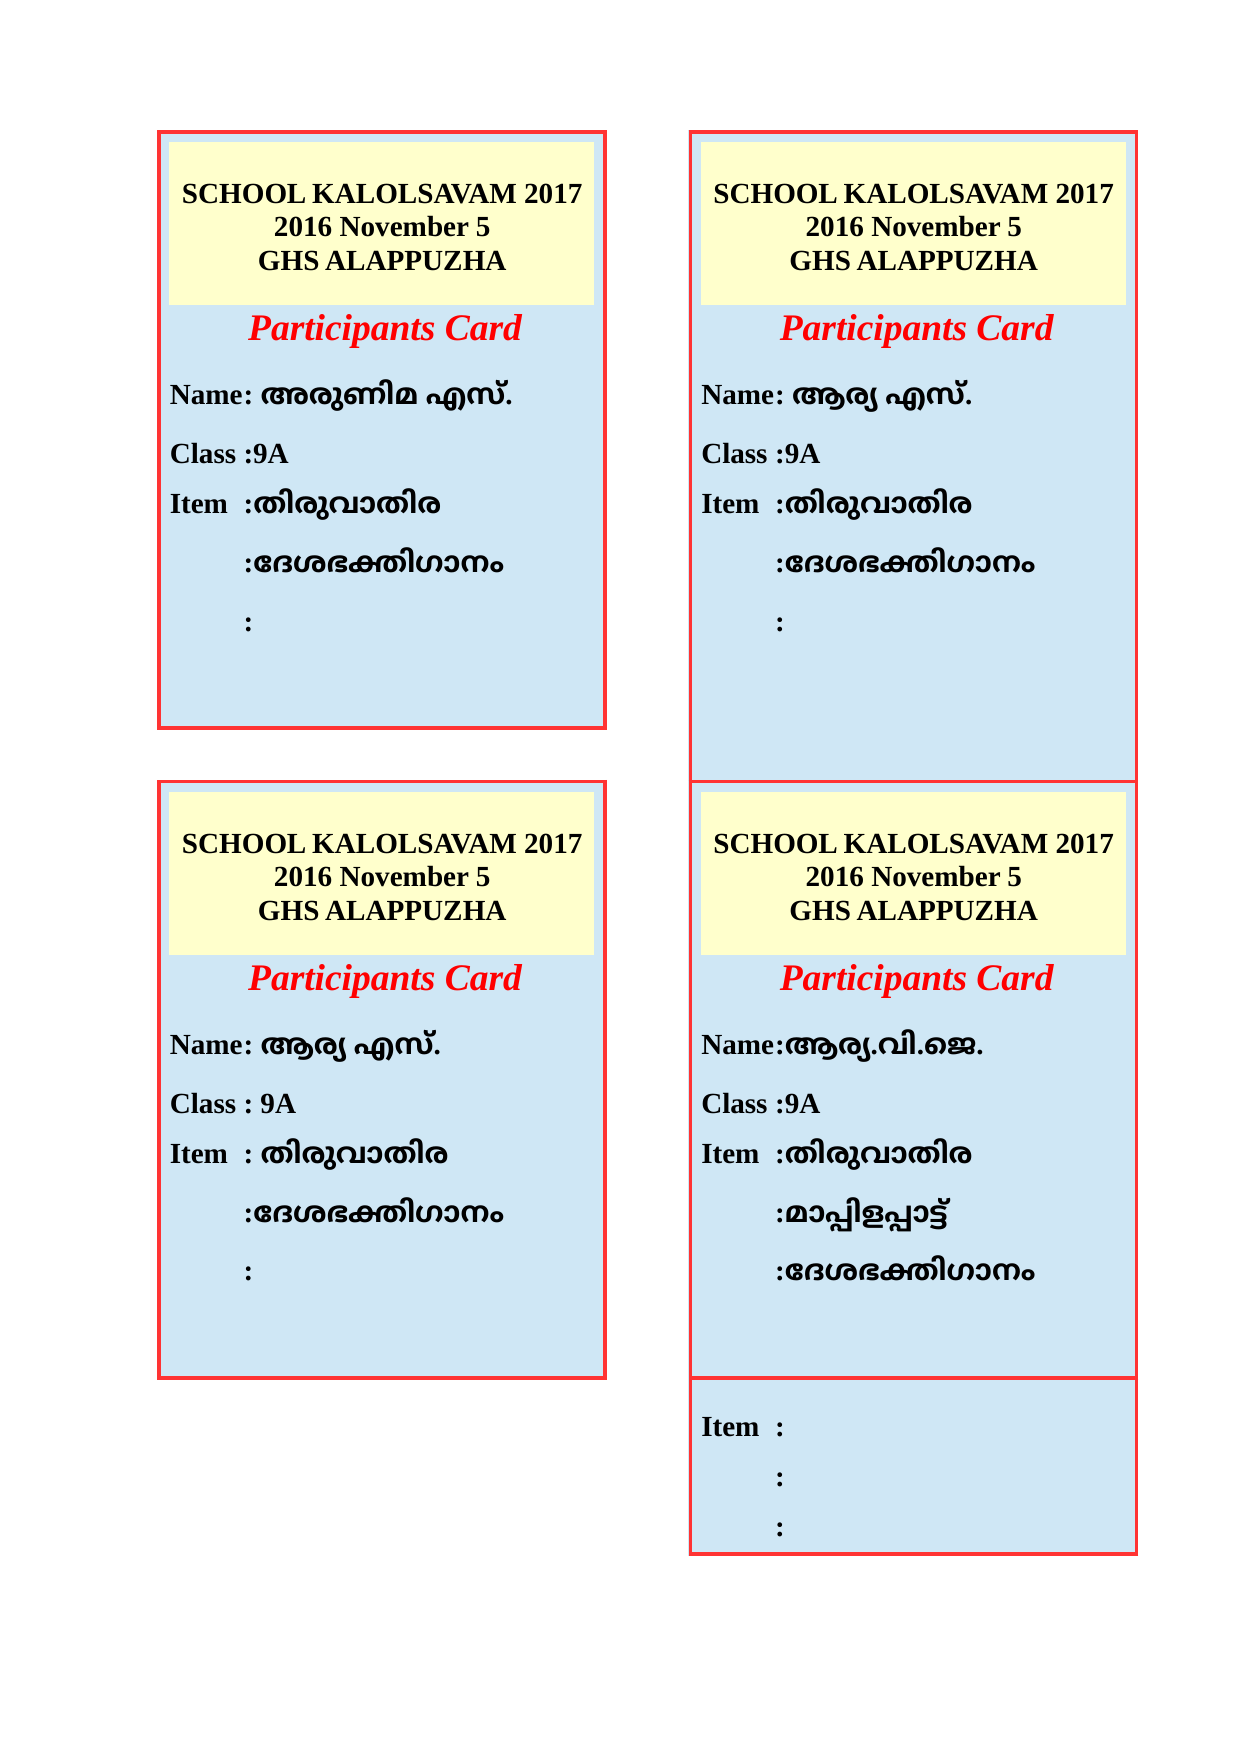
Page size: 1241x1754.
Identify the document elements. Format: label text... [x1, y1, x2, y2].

text Class : 9A [169, 1086, 594, 1119]
text Item : [701, 1409, 1126, 1442]
text :ദേശഭക്തിഗാനം [701, 1253, 1126, 1293]
text : [169, 604, 594, 637]
text GHS ALAPPUZHA [701, 243, 1126, 277]
text Name : ആര്യ എസ്. [169, 1027, 594, 1066]
text SCHOOL KALOLSAVAM 2017 [701, 176, 1126, 209]
text Class :9A [701, 436, 1126, 469]
text SCHOOL KALOLSAVAM 2017 [169, 176, 594, 209]
text Name :ആര്യ.വി.ജെ. [701, 1027, 1126, 1066]
text : [169, 1253, 594, 1287]
text GHS ALAPPUZHA [169, 243, 594, 277]
text Item :തിരുവാതിര [701, 486, 1126, 526]
text 2016 November 5 [169, 209, 594, 243]
text :മാപ്പിളപ്പാട്ട് [701, 1195, 1126, 1234]
text Participants Card [701, 305, 1126, 348]
text : [701, 1459, 1126, 1493]
text GHS ALAPPUZHA [701, 893, 1126, 926]
text Participants Card [701, 955, 1126, 998]
text Item :തിരുവാതിര [701, 1136, 1126, 1175]
text Participants Card [169, 955, 594, 998]
text Class :9A [169, 436, 594, 469]
text 2016 November 5 [701, 859, 1126, 893]
text Name : അരുണിമ എസ്. [169, 377, 594, 416]
text Item : തിരുവാതിര [169, 1136, 594, 1175]
text Item :തിരുവാതിര [169, 486, 594, 526]
text ­ [118, 118, 1122, 147]
text 2016 November 5 [169, 859, 594, 893]
text :ദേശഭക്തിഗാനം [701, 545, 1126, 584]
text SCHOOL KALOLSAVAM 2017 [169, 826, 594, 859]
text :ദേശഭക്തിഗാനം [169, 1195, 594, 1234]
text Class :9A [701, 1086, 1126, 1119]
text 2016 November 5 [701, 209, 1126, 243]
text :ദേശഭക്തിഗാനം [169, 545, 594, 584]
text : [701, 604, 1126, 637]
text : [701, 1509, 1126, 1543]
text Participants Card [169, 305, 594, 348]
text SCHOOL KALOLSAVAM 2017 [701, 826, 1126, 859]
text GHS ALAPPUZHA [169, 893, 594, 926]
text Name : ആര്യ എസ്. [701, 377, 1126, 416]
